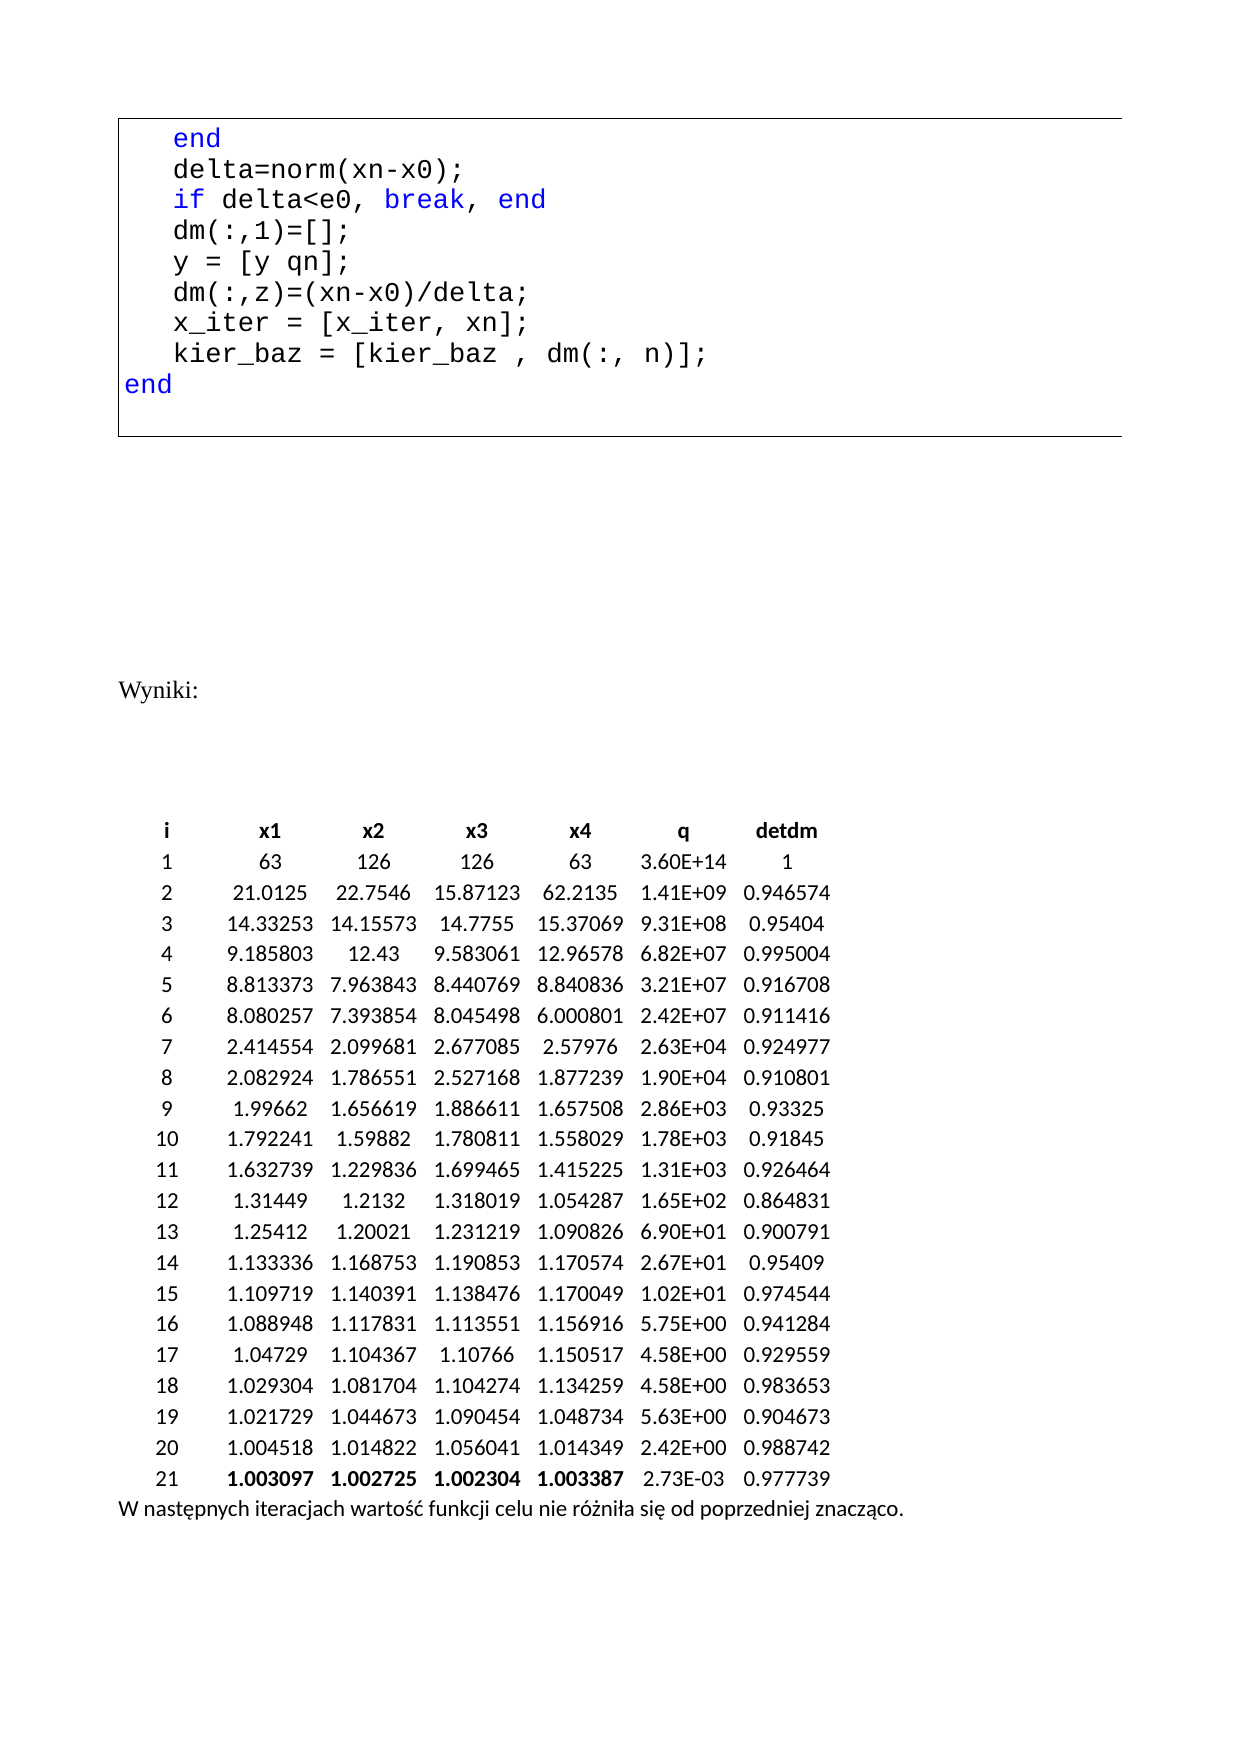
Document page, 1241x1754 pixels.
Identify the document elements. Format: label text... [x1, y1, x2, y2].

table_cell 2.099681 [322, 1032, 425, 1063]
table_cell 2 [115, 878, 218, 909]
table_header x3 [425, 816, 528, 847]
table_cell 5.75E+00 [632, 1310, 735, 1340]
table_cell 7 [115, 1032, 218, 1063]
table_cell 1.104367 [322, 1340, 425, 1371]
table_cell 1.156916 [529, 1310, 632, 1340]
table_cell 8.080257 [218, 1001, 322, 1032]
table_cell 1.048734 [529, 1402, 632, 1433]
table_cell 1.318019 [425, 1186, 528, 1217]
table_cell 1.415225 [529, 1155, 632, 1186]
table_cell 1 [115, 847, 218, 878]
table_cell 21.0125 [218, 878, 322, 909]
table_cell 2.414554 [218, 1032, 322, 1063]
table_cell 1 [735, 847, 838, 878]
table_cell 0.916708 [735, 970, 838, 1001]
table_header q [632, 816, 735, 847]
table_cell 1.231219 [425, 1217, 528, 1248]
table_cell 0.911416 [735, 1001, 838, 1032]
table_cell 15.87123 [425, 878, 528, 909]
table_cell 63 [218, 847, 322, 878]
table_cell 6.82E+07 [632, 940, 735, 970]
table_cell 1.02E+01 [632, 1279, 735, 1309]
table_cell 126 [425, 847, 528, 878]
table_cell 1.699465 [425, 1155, 528, 1186]
table_cell 1.59882 [322, 1125, 425, 1155]
table_cell 1.558029 [529, 1125, 632, 1155]
table_cell 2.63E+04 [632, 1032, 735, 1063]
table_cell 6 [115, 1001, 218, 1032]
table_cell 1.133336 [218, 1248, 322, 1279]
table_cell 1.003387 [529, 1464, 632, 1494]
table_cell 1.786551 [322, 1063, 425, 1094]
table_cell 1.090826 [529, 1217, 632, 1248]
table_cell 9.583061 [425, 940, 528, 970]
table_cell 5.63E+00 [632, 1402, 735, 1433]
table_cell 0.95409 [735, 1248, 838, 1279]
table_cell 1.31449 [218, 1186, 322, 1217]
table_cell 1.140391 [322, 1279, 425, 1309]
table_cell 1.014822 [322, 1433, 425, 1464]
table_cell 1.04729 [218, 1340, 322, 1371]
table_cell 9.185803 [218, 940, 322, 970]
table_cell 12 [115, 1186, 218, 1217]
table_cell 0.929559 [735, 1340, 838, 1371]
table_cell 6.90E+01 [632, 1217, 735, 1248]
table_header i [115, 816, 218, 847]
table_cell 9.31E+08 [632, 909, 735, 939]
table_cell 3 [115, 909, 218, 939]
table_cell 1.104274 [425, 1371, 528, 1402]
table_cell 0.946574 [735, 878, 838, 909]
table_cell 12.43 [322, 940, 425, 970]
table_cell 21 [115, 1464, 218, 1494]
table_cell 1.792241 [218, 1125, 322, 1155]
table_cell 1.657508 [529, 1094, 632, 1124]
table_cell 14 [115, 1248, 218, 1279]
table_cell 2.082924 [218, 1063, 322, 1094]
table_cell 1.78E+03 [632, 1125, 735, 1155]
table_cell 17 [115, 1340, 218, 1371]
table_cell 6.000801 [529, 1001, 632, 1032]
table_cell 1.229836 [322, 1155, 425, 1186]
table_cell 1.99662 [218, 1094, 322, 1124]
table_cell 7.963843 [322, 970, 425, 1001]
table_cell 0.95404 [735, 909, 838, 939]
table_cell 1.170574 [529, 1248, 632, 1279]
table_cell 8.045498 [425, 1001, 528, 1032]
table_cell 4.58E+00 [632, 1371, 735, 1402]
table_cell 1.138476 [425, 1279, 528, 1309]
table_cell 1.109719 [218, 1279, 322, 1309]
table_cell 4.58E+00 [632, 1340, 735, 1371]
table_cell 1.002304 [425, 1464, 528, 1494]
table_cell 14.33253 [218, 909, 322, 939]
table_cell 7.393854 [322, 1001, 425, 1032]
table_cell 0.974544 [735, 1279, 838, 1309]
table_cell 22.7546 [322, 878, 425, 909]
table_cell 1.029304 [218, 1371, 322, 1402]
table_cell 1.150517 [529, 1340, 632, 1371]
table_cell 0.926464 [735, 1155, 838, 1186]
table_cell 1.170049 [529, 1279, 632, 1309]
table_cell 0.910801 [735, 1063, 838, 1094]
table_cell 1.004518 [218, 1433, 322, 1464]
table_header detdm [735, 816, 838, 847]
table_cell 2.57976 [529, 1032, 632, 1063]
table_cell 0.93325 [735, 1094, 838, 1124]
table_header x2 [322, 816, 425, 847]
table_cell 3.21E+07 [632, 970, 735, 1001]
table_cell 9 [115, 1094, 218, 1124]
table_cell 10 [115, 1125, 218, 1155]
table_cell 1.003097 [218, 1464, 322, 1494]
table_cell 1.117831 [322, 1310, 425, 1340]
table_cell 1.780811 [425, 1125, 528, 1155]
table_cell 15.37069 [529, 909, 632, 939]
table_cell 0.995004 [735, 940, 838, 970]
table_cell 13 [115, 1217, 218, 1248]
table_cell 1.168753 [322, 1248, 425, 1279]
table_cell 0.941284 [735, 1310, 838, 1340]
table_cell 2.86E+03 [632, 1094, 735, 1124]
table_cell 1.90E+04 [632, 1063, 735, 1094]
table_cell 0.900791 [735, 1217, 838, 1248]
table_cell 1.054287 [529, 1186, 632, 1217]
table_cell 2.677085 [425, 1032, 528, 1063]
table_cell 8.840836 [529, 970, 632, 1001]
table_cell 1.877239 [529, 1063, 632, 1094]
table_cell 2.42E+07 [632, 1001, 735, 1032]
table_cell 1.632739 [218, 1155, 322, 1186]
table_cell 1.656619 [322, 1094, 425, 1124]
table_cell 1.41E+09 [632, 878, 735, 909]
table_cell 8.440769 [425, 970, 528, 1001]
table_cell 1.081704 [322, 1371, 425, 1402]
table_cell 63 [529, 847, 632, 878]
table_cell 0.904673 [735, 1402, 838, 1433]
text Wyniki: [118, 675, 1122, 704]
table_cell 2.73E-03 [632, 1464, 735, 1494]
table_cell 1.021729 [218, 1402, 322, 1433]
table_cell 1.25412 [218, 1217, 322, 1248]
table_cell 1.014349 [529, 1433, 632, 1464]
table_cell 11 [115, 1155, 218, 1186]
table_cell 1.113551 [425, 1310, 528, 1340]
table_cell 0.988742 [735, 1433, 838, 1464]
table_cell 2.42E+00 [632, 1433, 735, 1464]
table_cell 15 [115, 1279, 218, 1309]
table_cell 0.983653 [735, 1371, 838, 1402]
table_cell 2.527168 [425, 1063, 528, 1094]
table_cell 62.2135 [529, 878, 632, 909]
table_cell 1.134259 [529, 1371, 632, 1402]
table_cell 1.10766 [425, 1340, 528, 1371]
table_cell 12.96578 [529, 940, 632, 970]
table_cell 1.056041 [425, 1433, 528, 1464]
table_cell 126 [322, 847, 425, 878]
table_cell 14.15573 [322, 909, 425, 939]
table_cell 1.20021 [322, 1217, 425, 1248]
table_cell 1.044673 [322, 1402, 425, 1433]
table_header x1 [218, 816, 322, 847]
table_cell 18 [115, 1371, 218, 1402]
table_cell 1.65E+02 [632, 1186, 735, 1217]
table_cell 1.886611 [425, 1094, 528, 1124]
table_cell 19 [115, 1402, 218, 1433]
table_cell 1.088948 [218, 1310, 322, 1340]
table_cell 0.91845 [735, 1125, 838, 1155]
table_cell 0.864831 [735, 1186, 838, 1217]
table_cell 1.002725 [322, 1464, 425, 1494]
table_cell 1.2132 [322, 1186, 425, 1217]
table_cell 4 [115, 940, 218, 970]
table_cell 8 [115, 1063, 218, 1094]
table_cell 16 [115, 1310, 218, 1340]
text W następnych iteracjach wartość funkcji celu nie różniła się od poprzedniej znacząco. [118, 1494, 1122, 1522]
table_cell 20 [115, 1433, 218, 1464]
table_cell 3.60E+14 [632, 847, 735, 878]
table_cell 0.924977 [735, 1032, 838, 1063]
table_cell 2.67E+01 [632, 1248, 735, 1279]
table_cell 1.190853 [425, 1248, 528, 1279]
table_cell 1.090454 [425, 1402, 528, 1433]
table_header x4 [529, 816, 632, 847]
table_cell 0.977739 [735, 1464, 838, 1494]
table_cell 1.31E+03 [632, 1155, 735, 1186]
table_header end delta=norm(xn-x0); if delta<e0, break, end dm(:,1)=[]; y = [y qn]; dm(:,z)=(xn-x0)/delta; x_iter = [x_iter, xn]; kier_baz = [kier_baz , dm(:, n)]; end [119, 119, 1122, 436]
table_cell 14.7755 [425, 909, 528, 939]
table_cell 5 [115, 970, 218, 1001]
table_cell 8.813373 [218, 970, 322, 1001]
